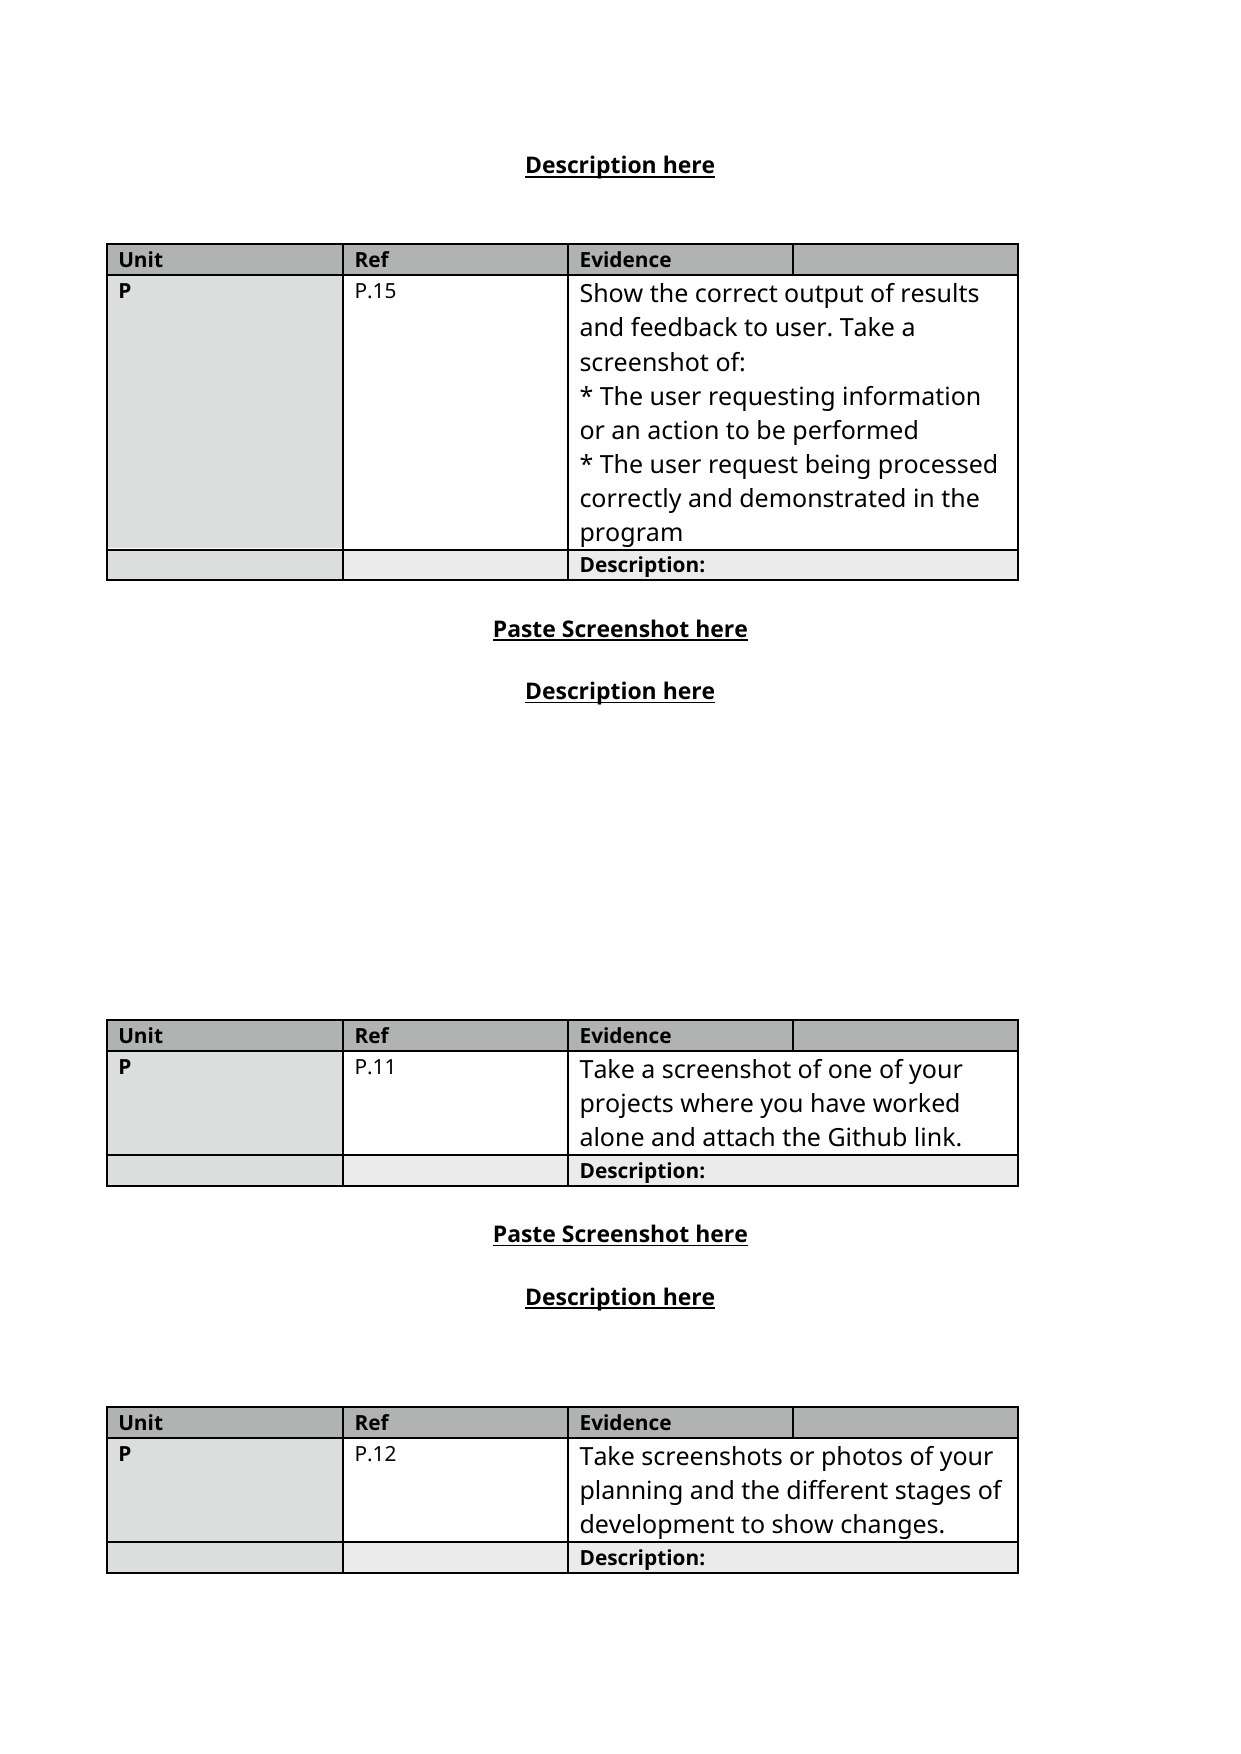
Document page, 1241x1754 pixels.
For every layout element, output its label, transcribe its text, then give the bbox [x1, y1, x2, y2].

table_header Ref [344, 245, 567, 274]
table_cell [108, 1156, 342, 1185]
table_header Evidence [569, 1408, 792, 1437]
table_header [794, 1021, 1017, 1050]
table_cell Description: [569, 551, 1017, 579]
table_cell Description: [569, 1156, 1017, 1185]
text Description here [118, 1281, 1122, 1312]
table_cell P.12 [344, 1439, 567, 1541]
table_header Ref [344, 1408, 567, 1437]
table_cell P.15 [344, 276, 567, 548]
table_header Unit [108, 245, 342, 274]
table_cell [108, 551, 342, 579]
table_header Evidence [569, 1021, 792, 1050]
text Paste Screenshot here [118, 613, 1122, 644]
table_cell Description: [569, 1543, 1017, 1572]
table_header Unit [108, 1408, 342, 1437]
table_header [794, 1408, 1017, 1437]
table_header Unit [108, 1021, 342, 1050]
table_cell P.11 [344, 1052, 567, 1154]
table_cell Take a screenshot of one of your projects where you have worked alone and attach the Github link. [569, 1052, 1017, 1154]
text Description here [118, 149, 1122, 181]
table_cell Show the correct output of results and feedback to user. Take a screenshot of: * The user requesting information or an action to be performed * The user request being processed correctly and demonstrated in the program [569, 276, 1017, 548]
table_cell Take screenshots or photos of your planning and the different stages of development to show changes. [569, 1439, 1017, 1541]
table_header [794, 245, 1017, 274]
table_cell [108, 1543, 342, 1572]
table_cell P [108, 1439, 342, 1541]
table_cell [344, 1156, 567, 1185]
text Description here [118, 675, 1122, 706]
table_header Evidence [569, 245, 792, 274]
table_cell P [108, 1052, 342, 1154]
table_cell P [108, 276, 342, 548]
table_cell [344, 1543, 567, 1572]
text Paste Screenshot here [118, 1218, 1122, 1249]
table_header Ref [344, 1021, 567, 1050]
table_cell [344, 551, 567, 579]
